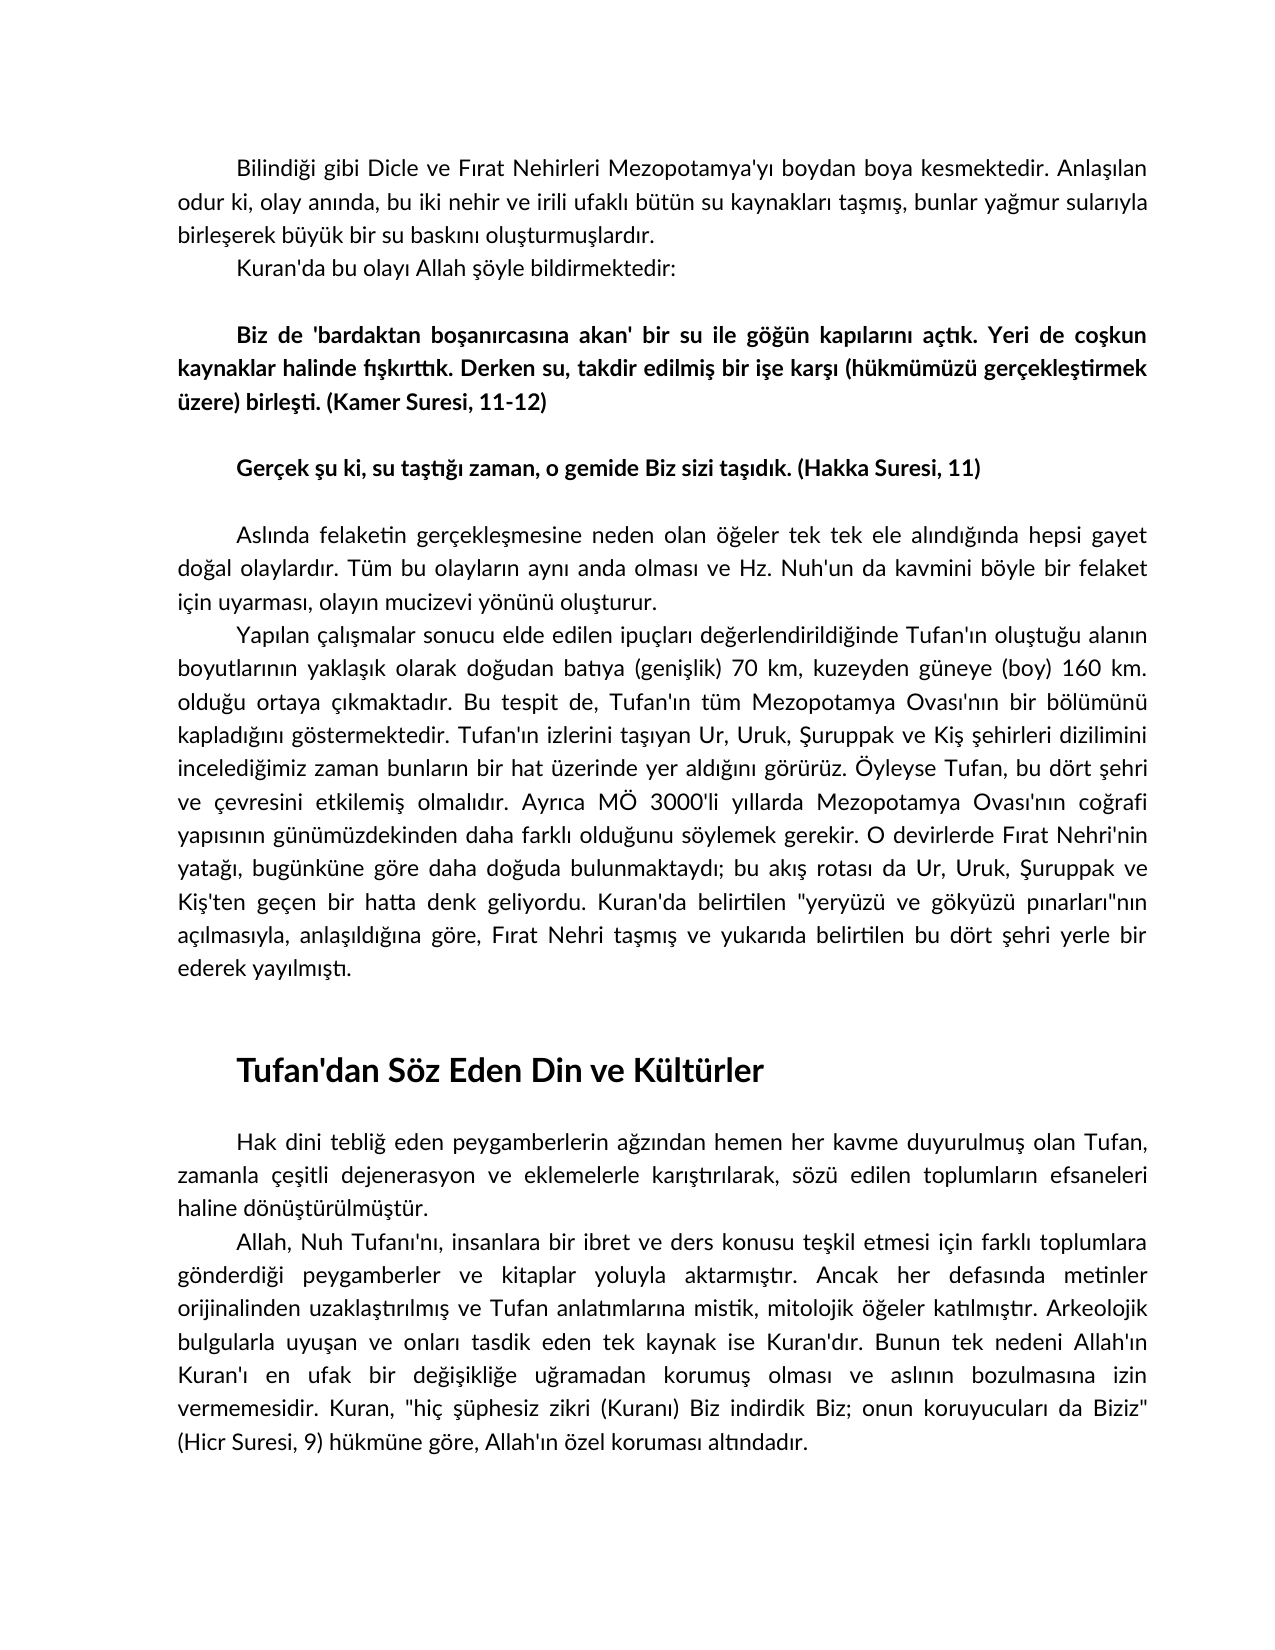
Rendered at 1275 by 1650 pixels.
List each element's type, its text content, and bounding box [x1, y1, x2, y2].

text Gerçek şu ki, su taştığı zaman, o gemide Biz sizi taşıdık. (Hakka Suresi, 11) [177, 450, 1149, 483]
text Allah, Nuh Tufanı'nı, insanlara bir ibret ve ders konusu teşkil etmesi için farklı toplumlara gönderdiği peygamberler ve kitaplar yoluyla aktarmıştır. Ancak her defasında metinler orijinalinden uzaklaştırılmış ve Tufan anlatımlarına mistik, mitolojik öğeler katılmıştır. Arkeolojik bulgularla uyuşan ve onları tasdik eden tek kaynak ise Kuran'dır. Bunun tek nedeni Allah'ın Kuran'ı en ufak bir değişikliğe uğramadan korumuş olması ve aslının bozulmasına izin vermemesidir. Kuran, "hiç şüphesiz zikri (Kuranı) Biz indirdik Biz; onun koruyucuları da Biziz" (Hicr Suresi, 9) hükmüne göre, Allah'ın özel koruması altındadır. [177, 1223, 1149, 1457]
text Yapılan çalışmalar sonucu elde edilen ipuçları değerlendirildiğinde Tufan'ın oluştuğu alanın boyutlarının yaklaşık olarak doğudan batıya (genişlik) 70 km, kuzeyden güneye (boy) 160 km. olduğu ortaya çıkmaktadır. Bu tespit de, Tufan'ın tüm Mezopotamya Ovası'nın bir bölümünü kapladığını göstermektedir. Tufan'ın izlerini taşıyan Ur, Uruk, Şuruppak ve Kiş şehirleri dizilimini incelediğimiz zaman bunların bir hat üzerinde yer aldığını görürüz. Öyleyse Tufan, bu dört şehri ve çevresini etkilemiş olmalıdır. Ayrıca MÖ 3000'li yıllarda Mezopotamya Ovası'nın coğrafi yapısının günümüzdekinden daha farklı olduğunu söylemek gerekir. O devirlerde Fırat Nehri'nin yatağı, bugünküne göre daha doğuda bulunmaktaydı; bu akış rotası da Ur, Uruk, Şuruppak ve Kiş'ten geçen bir hatta denk geliyordu. Kuran'da belirtilen "yeryüzü ve gökyüzü pınarları"nın açılmasıyla, anlaşıldığına göre, Fırat Nehri taşmış ve yukarıda belirtilen bu dört şehri yerle bir ederek yayılmıştı. [177, 617, 1149, 983]
subtitle Tufan'dan Söz Eden Din ve Kültürler [177, 1050, 1149, 1090]
text Kuran'da bu olayı Allah şöyle bildirmektedir: [177, 250, 1149, 283]
text Aslında felaketin gerçekleşmesine neden olan öğeler tek tek ele alındığında hepsi gayet doğal olaylardır. Tüm bu olayların aynı anda olması ve Hz. Nuh'un da kavmini böyle bir felaket için uyarması, olayın mucizevi yönünü oluşturur. [177, 517, 1149, 617]
text Biz de 'bardaktan boşanırcasına akan' bir su ile göğün kapılarını açtık. Yeri de coşkun kaynaklar halinde fışkırttık. Derken su, takdir edilmiş bir işe karşı (hükmümüzü gerçekleştirmek üzere) birleşti. (Kamer Suresi, 11-12) [177, 317, 1149, 417]
text Bilindiği gibi Dicle ve Fırat Nehirleri Mezopotamya'yı boydan boya kesmektedir. Anlaşılan odur ki, olay anında, bu iki nehir ve irili ufaklı bütün su kaynakları taşmış, bunlar yağmur sularıyla birleşerek büyük bir su baskını oluşturmuşlardır. [177, 150, 1149, 250]
text Hak dini tebliğ eden peygamberlerin ağzından hemen her kavme duyurulmuş olan Tufan, zamanla çeşitli dejenerasyon ve eklemelerle karıştırılarak, sözü edilen toplumların efsaneleri haline dönüştürülmüştür. [177, 1123, 1149, 1223]
